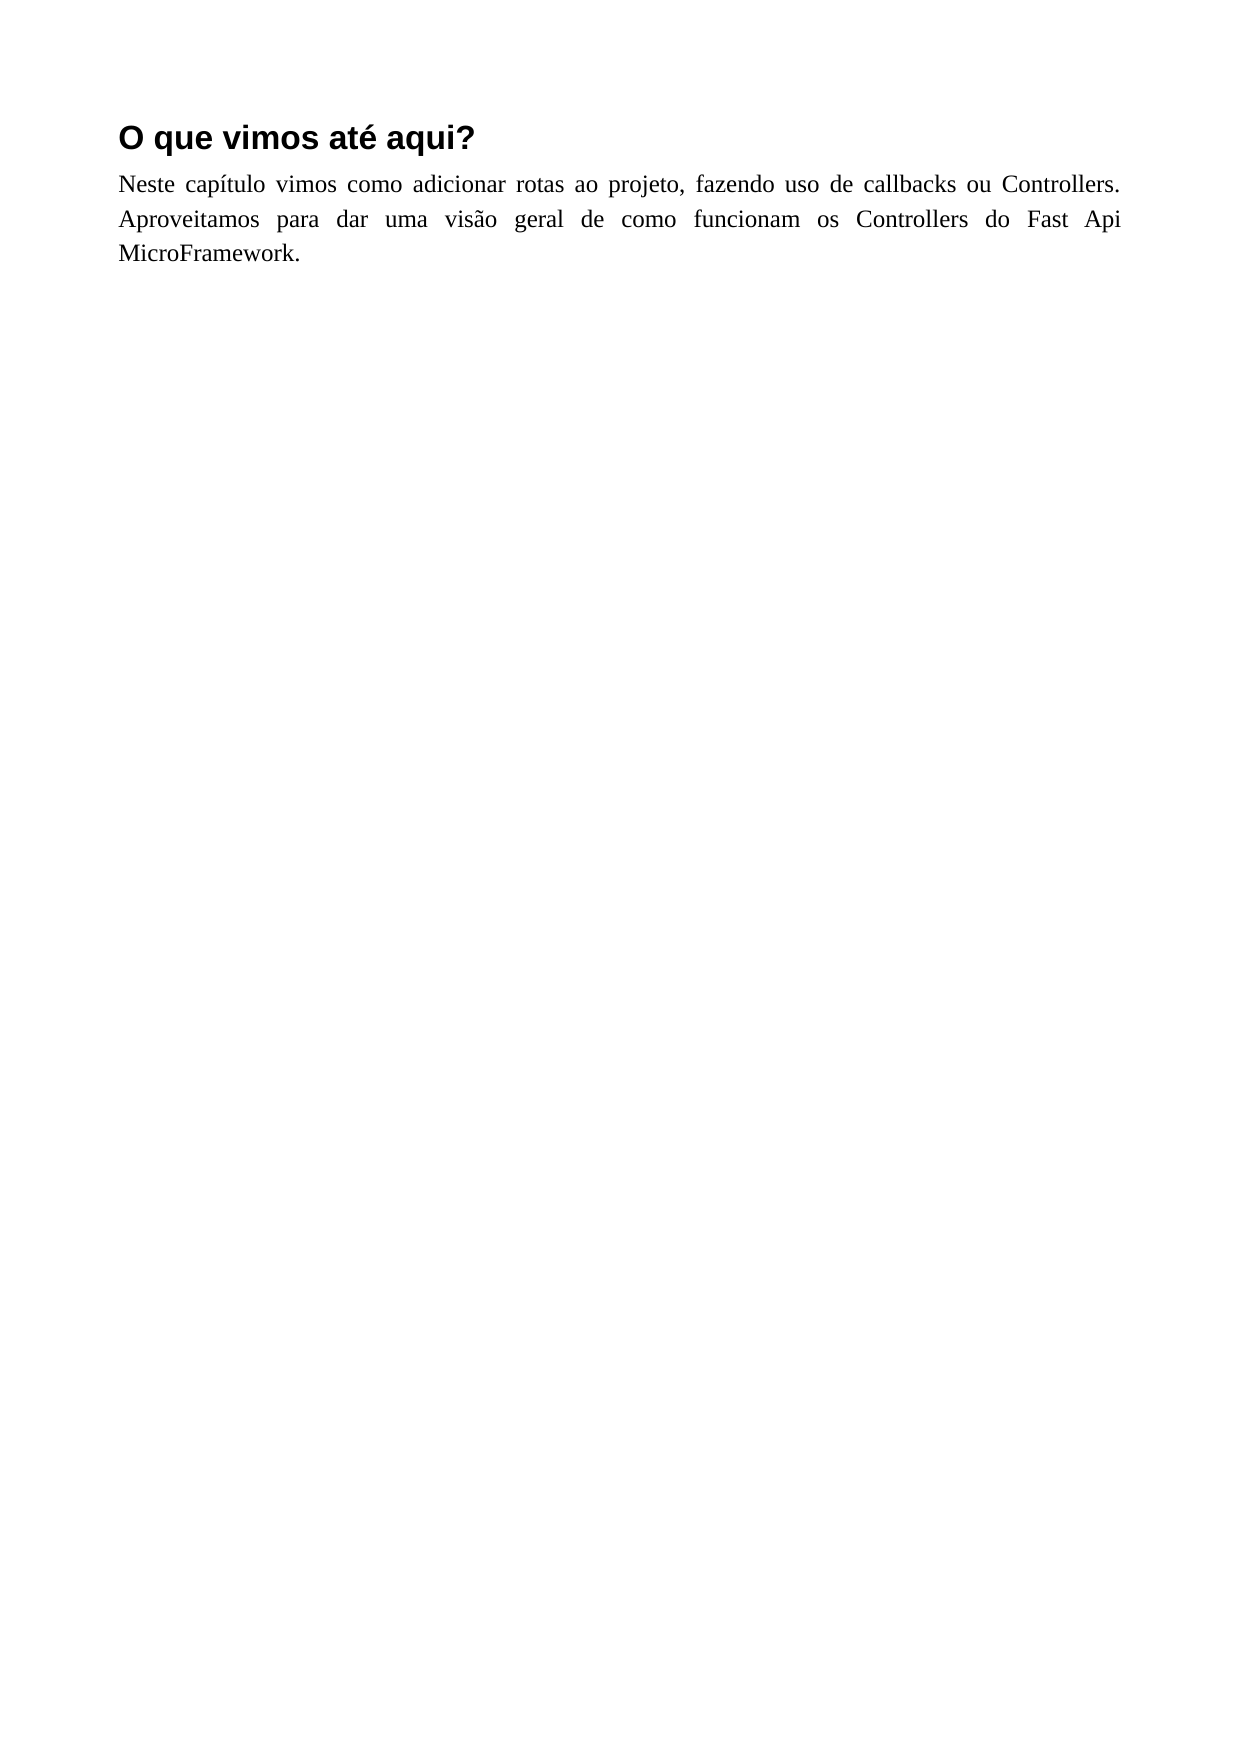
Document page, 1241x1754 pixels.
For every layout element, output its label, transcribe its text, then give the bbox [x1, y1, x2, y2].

subtitle O que vimos até aqui? [118, 118, 1122, 157]
text Neste capítulo vimos como adicionar rotas ao projeto, fazendo uso de callbacks ou Controllers. Aproveitamos para dar uma visão geral de como funcionam os Controllers do Fast Api MicroFramework. [118, 169, 1122, 267]
